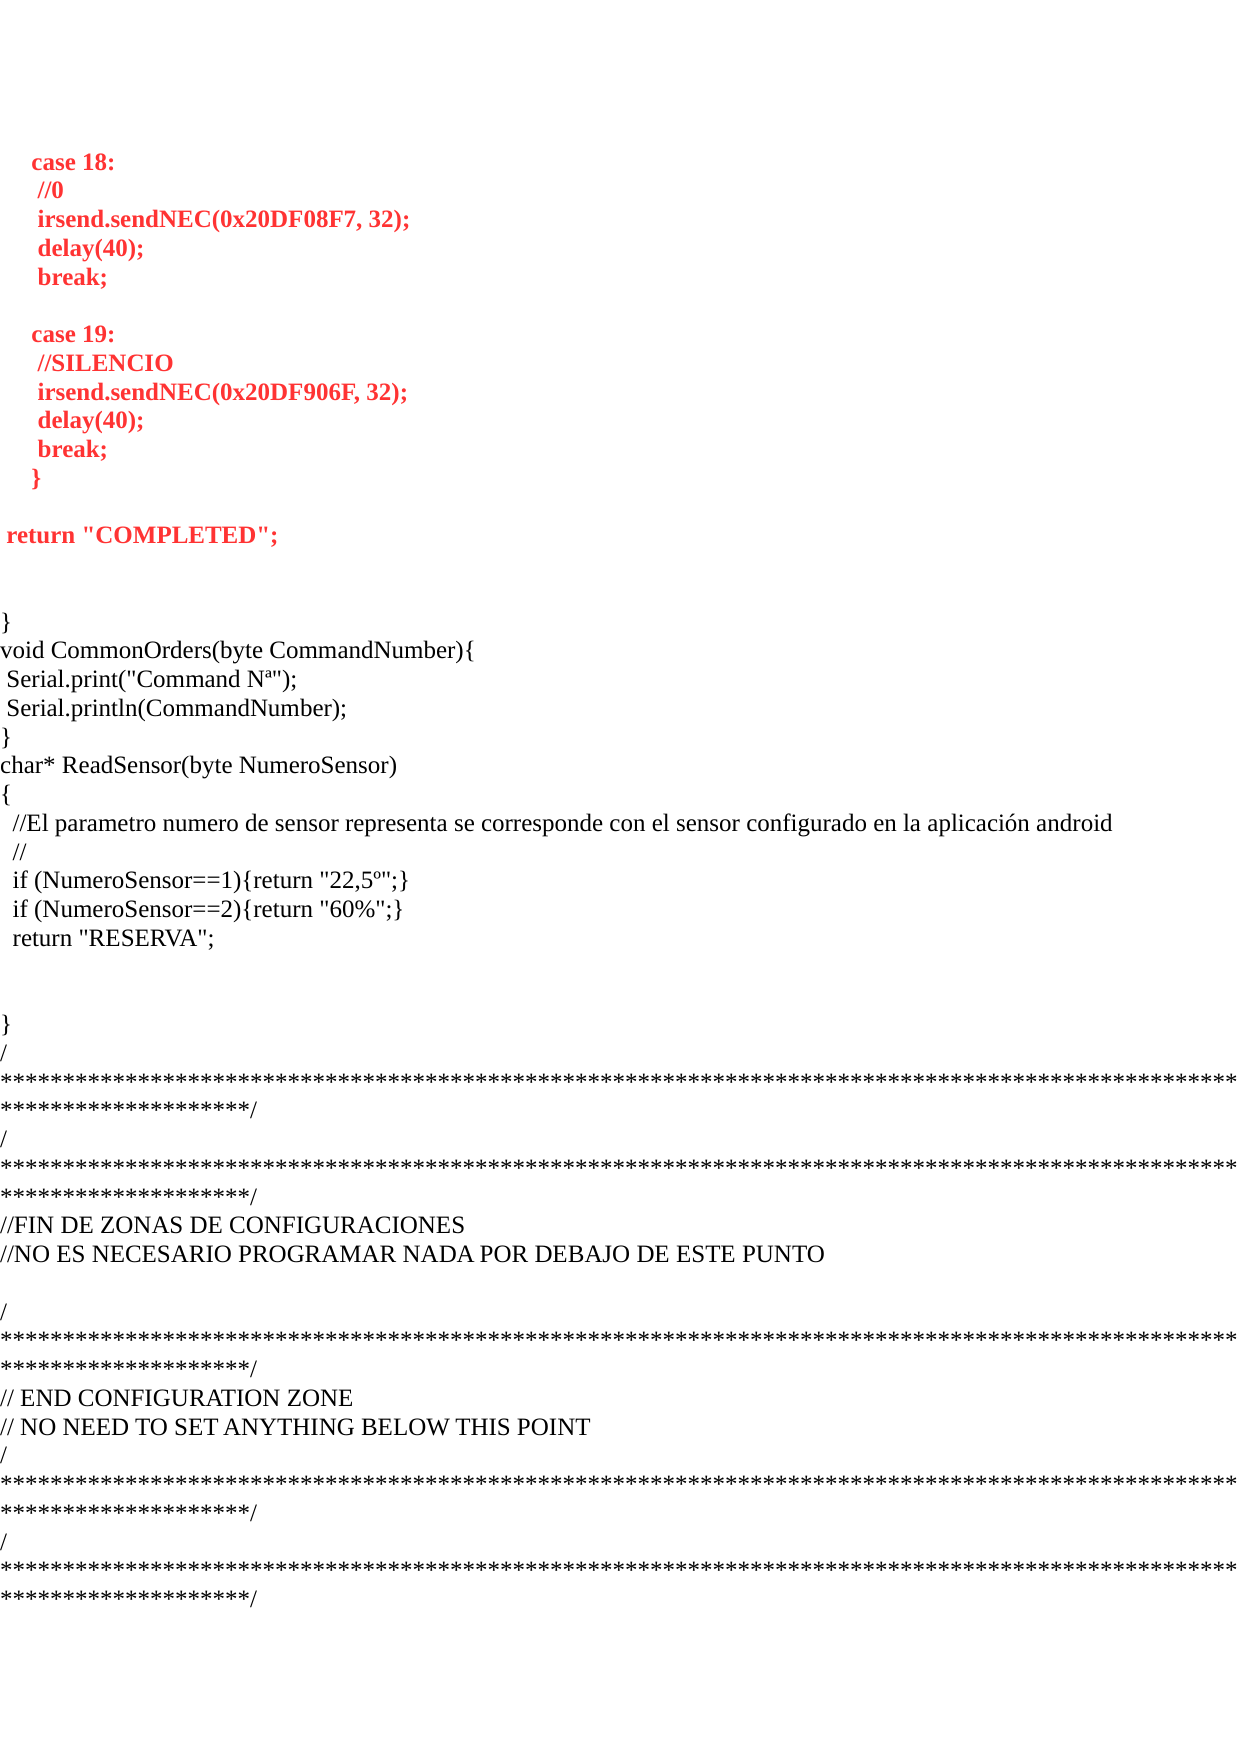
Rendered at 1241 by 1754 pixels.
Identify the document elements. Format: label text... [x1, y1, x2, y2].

text void CommonOrders(byte CommandNumber){ [0, 636, 1240, 664]
text // [0, 837, 1240, 866]
text if (NumeroSensor==1){return "22,5º";} [0, 866, 1240, 894]
text } [0, 463, 1240, 492]
text Serial.print("Command Nª"); [0, 664, 1240, 693]
text case 19: [0, 319, 1240, 348]
text return "COMPLETED"; [0, 521, 1240, 549]
text /***********************************************************************************************************************/ [0, 1124, 1240, 1211]
text //SILENCIO [0, 348, 1240, 377]
text break; [0, 262, 1240, 291]
text irsend.sendNEC(0x20DF906F, 32); [0, 377, 1240, 406]
text //0 [0, 176, 1240, 204]
text //NO ES NECESARIO PROGRAMAR NADA POR DEBAJO DE ESTE PUNTO [0, 1239, 1240, 1268]
text } [0, 607, 1240, 636]
text break; [0, 434, 1240, 463]
text { [0, 779, 1240, 808]
text if (NumeroSensor==2){return "60%";} [0, 894, 1240, 923]
text delay(40); [0, 406, 1240, 434]
text /***********************************************************************************************************************/ [0, 1297, 1240, 1383]
text } [0, 722, 1240, 751]
text case 18: [0, 147, 1240, 176]
text return "RESERVA"; [0, 923, 1240, 952]
text // END CONFIGURATION ZONE [0, 1383, 1240, 1412]
text irsend.sendNEC(0x20DF08F7, 32); [0, 204, 1240, 233]
text // NO NEED TO SET ANYTHING BELOW THIS POINT [0, 1412, 1240, 1441]
text /***********************************************************************************************************************/ [0, 1441, 1240, 1527]
text } [0, 1009, 1240, 1038]
text delay(40); [0, 233, 1240, 262]
text /***********************************************************************************************************************/ [0, 1038, 1240, 1124]
text char* ReadSensor(byte NumeroSensor) [0, 751, 1240, 779]
text //FIN DE ZONAS DE CONFIGURACIONES [0, 1211, 1240, 1239]
text /***********************************************************************************************************************/ [0, 1527, 1240, 1613]
text //El parametro numero de sensor representa se corresponde con el sensor configurado en la aplicación android [0, 808, 1240, 837]
text Serial.println(CommandNumber); [0, 693, 1240, 722]
